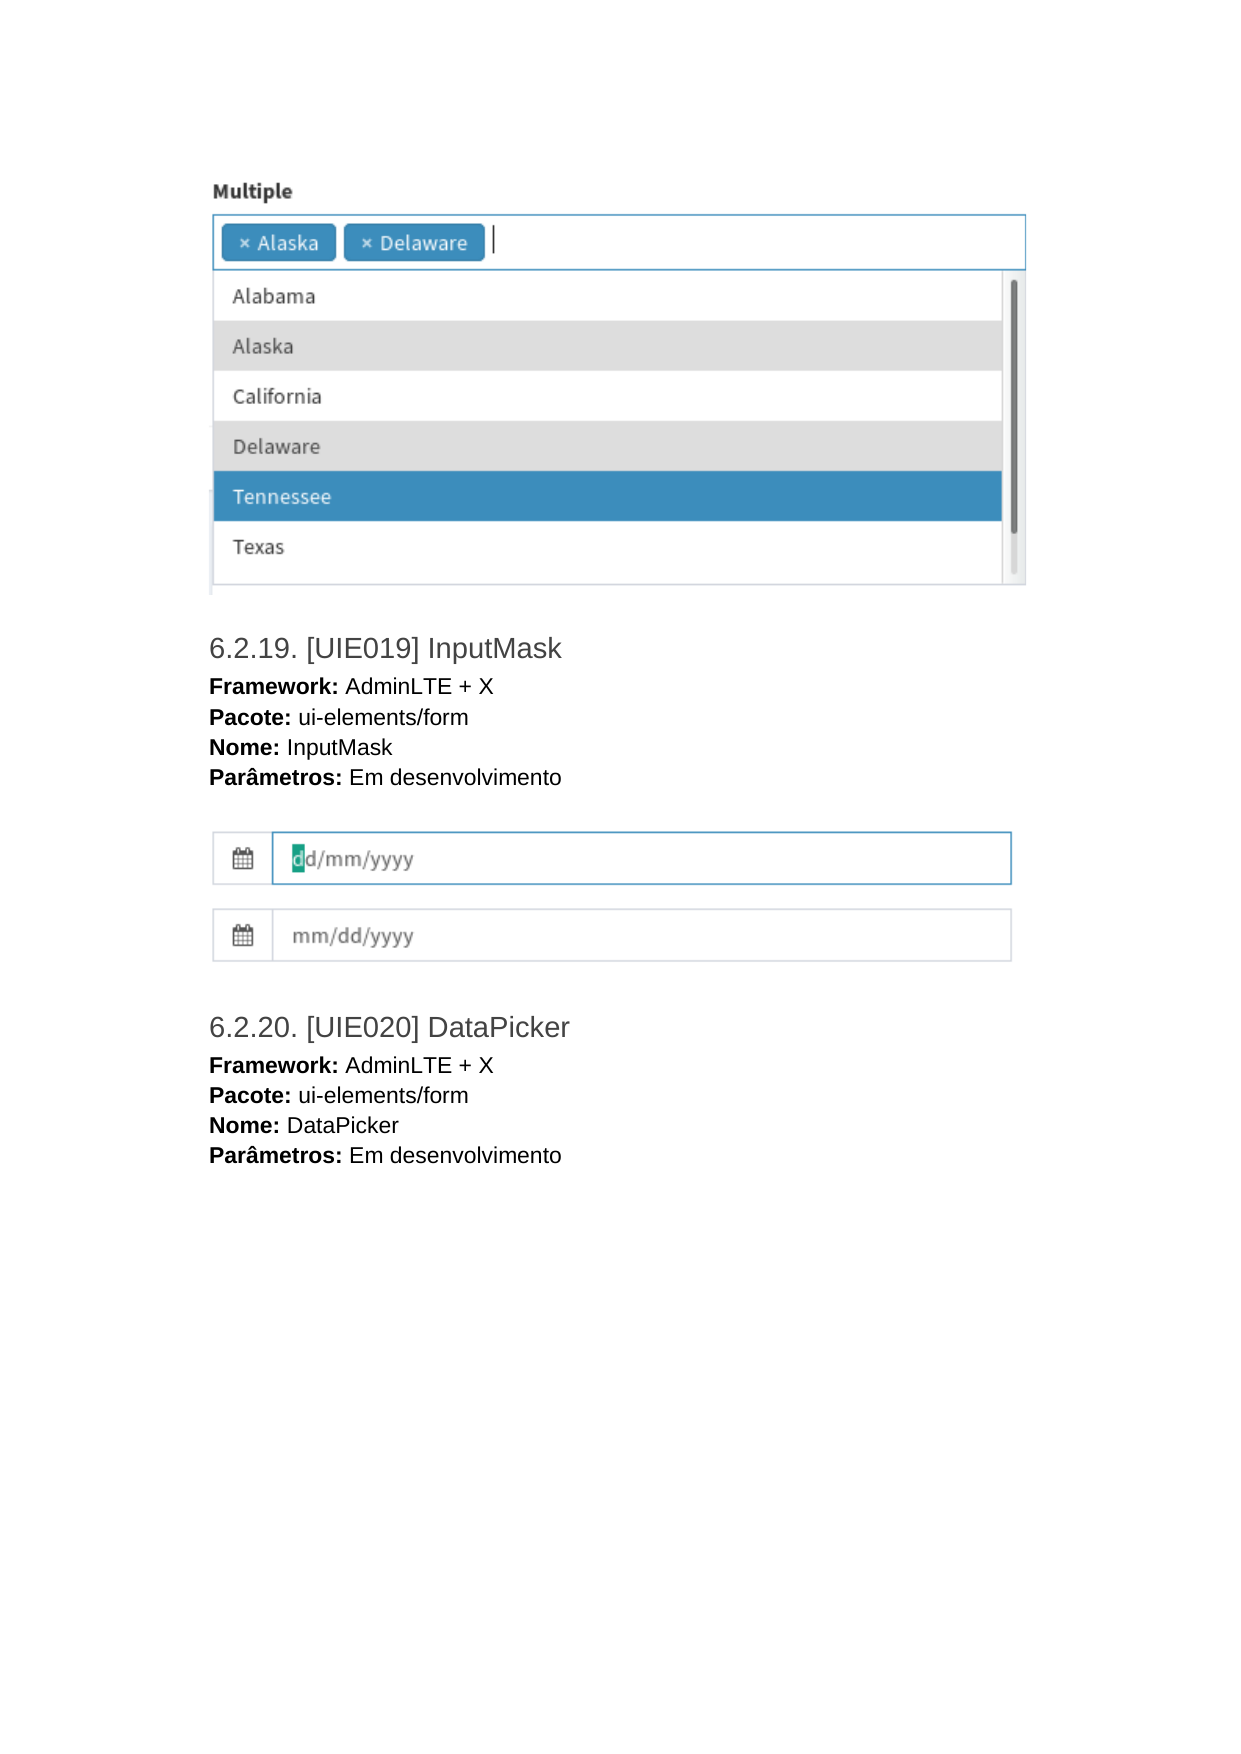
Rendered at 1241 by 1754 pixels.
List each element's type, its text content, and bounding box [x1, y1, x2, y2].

subtitle 6.2.19. [UIE019] InputMask [209, 631, 1090, 665]
text Pacote: ui-elements/form [209, 703, 1090, 730]
text Framework: AdminLTE + X [209, 1052, 1090, 1078]
text Nome: DataPicker [209, 1112, 1090, 1139]
text Nome: InputMask [209, 734, 1090, 760]
text Parâmetros: Em desenvolvimento [209, 764, 1090, 790]
subtitle 6.2.20. [UIE020] DataPicker [209, 1010, 1090, 1043]
text Parâmetros: Em desenvolvimento [209, 1142, 1090, 1169]
text Pacote: ui-elements/form [209, 1082, 1090, 1108]
picture [208, 180, 1027, 595]
text Framework: AdminLTE + X [209, 673, 1090, 700]
picture [208, 824, 1020, 973]
